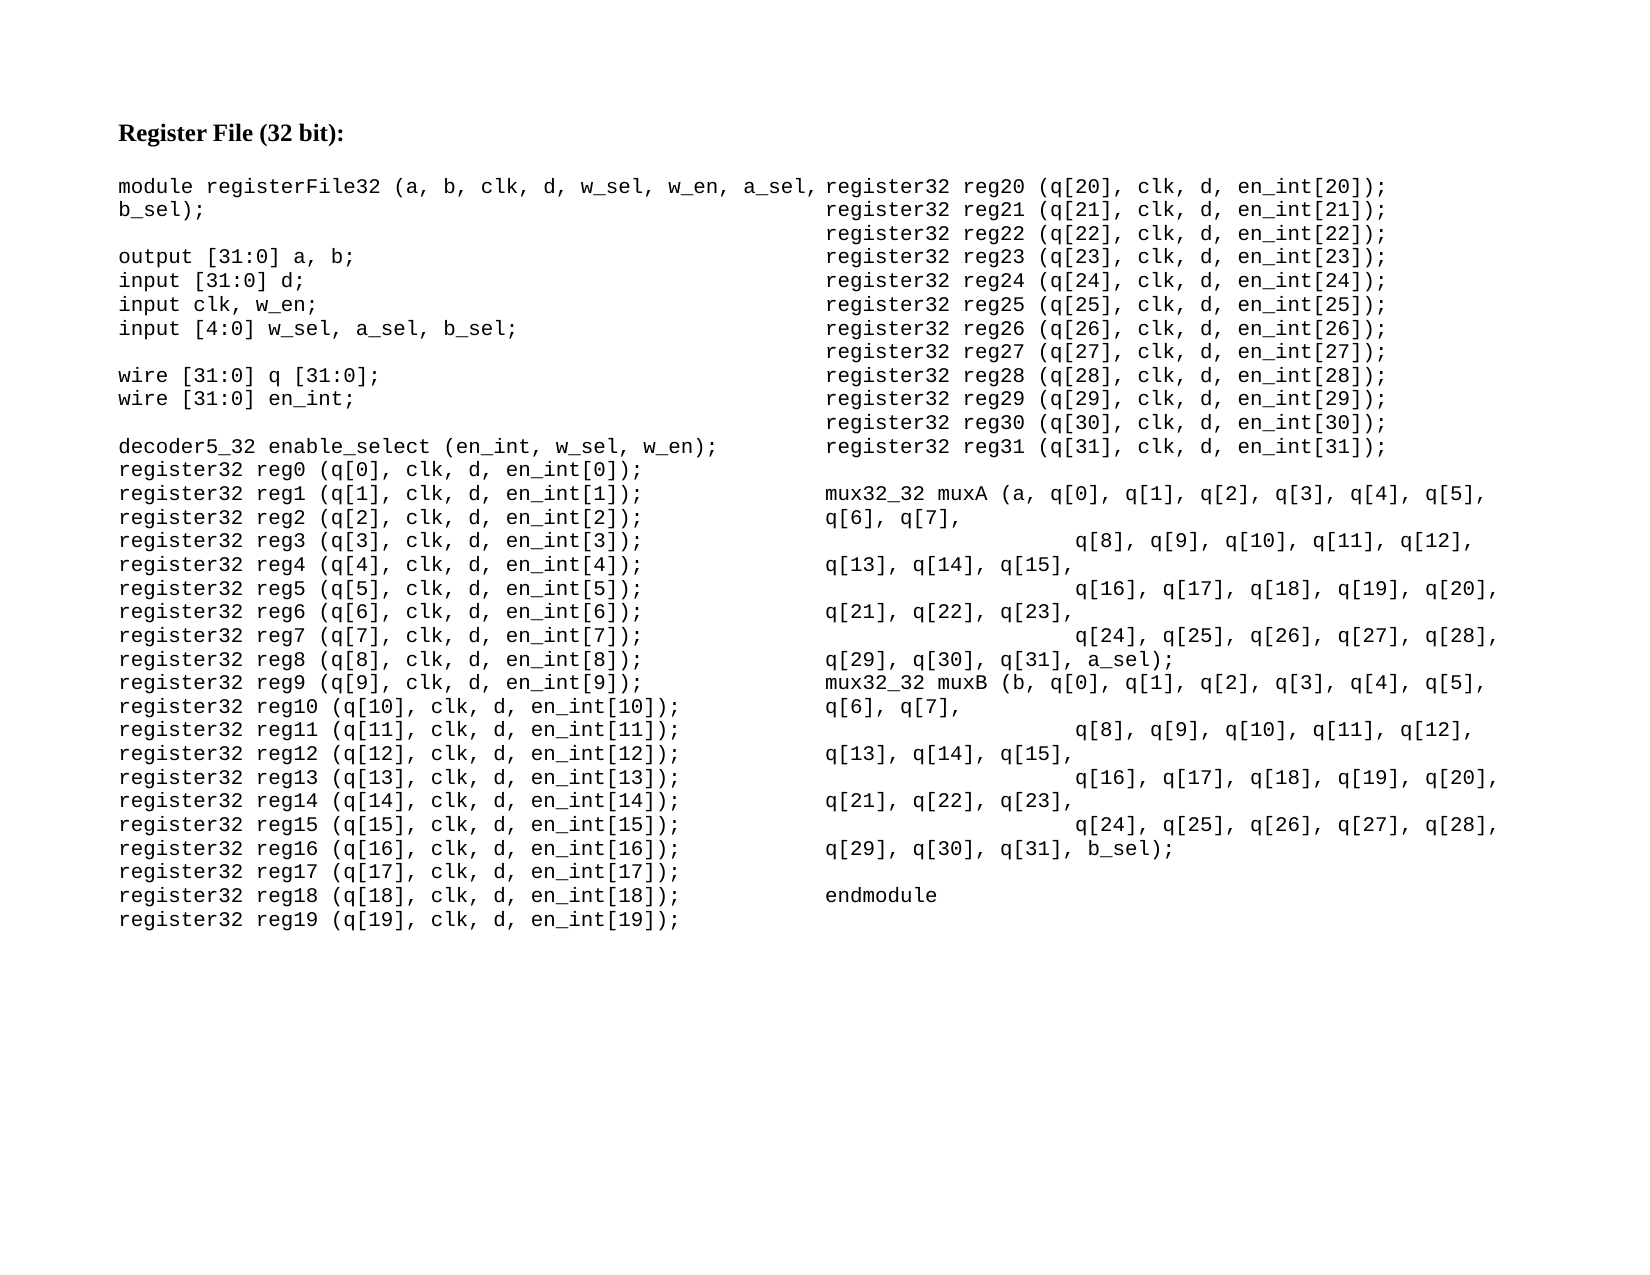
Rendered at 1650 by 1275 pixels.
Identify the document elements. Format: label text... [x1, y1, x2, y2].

text register32 reg2 (q[2], clk, d, en_int[2]); [118, 507, 825, 530]
text register32 reg8 (q[8], clk, d, en_int[8]); [118, 648, 825, 672]
text register32 reg27 (q[27], clk, d, en_int[27]); [825, 341, 1532, 365]
text register32 reg15 (q[15], clk, d, en_int[15]); [118, 814, 825, 838]
text register32 reg17 (q[17], clk, d, en_int[17]); [118, 861, 825, 885]
text register32 reg23 (q[23], clk, d, en_int[23]); [825, 247, 1532, 270]
text endmodule [825, 885, 1532, 909]
text register32 reg4 (q[4], clk, d, en_int[4]); [118, 554, 825, 578]
text register32 reg9 (q[9], clk, d, en_int[9]); [118, 672, 825, 696]
text q[8], q[9], q[10], q[11], q[12], q[13], q[14], q[15], [825, 530, 1532, 578]
text q[24], q[25], q[26], q[27], q[28], q[29], q[30], q[31], b_sel); [825, 814, 1532, 861]
text register32 reg7 (q[7], clk, d, en_int[7]); [118, 625, 825, 648]
text Register File (32 bit): [118, 118, 1532, 147]
text decoder5_32 enable_select (en_int, w_sel, w_en); [118, 436, 825, 459]
text register32 reg0 (q[0], clk, d, en_int[0]); [118, 459, 825, 483]
text register32 reg28 (q[28], clk, d, en_int[28]); [825, 365, 1532, 388]
text register32 reg14 (q[14], clk, d, en_int[14]); [118, 790, 825, 814]
text register32 reg5 (q[5], clk, d, en_int[5]); [118, 578, 825, 601]
text register32 reg30 (q[30], clk, d, en_int[30]); [825, 412, 1532, 436]
text register32 reg13 (q[13], clk, d, en_int[13]); [118, 767, 825, 790]
text register32 reg31 (q[31], clk, d, en_int[31]); [825, 436, 1532, 459]
text mux32_32 muxB (b, q[0], q[1], q[2], q[3], q[4], q[5], q[6], q[7], [825, 672, 1532, 719]
text register32 reg6 (q[6], clk, d, en_int[6]); [118, 601, 825, 625]
text input clk, w_en; [118, 294, 825, 317]
text register32 reg22 (q[22], clk, d, en_int[22]); [825, 223, 1532, 247]
text register32 reg20 (q[20], clk, d, en_int[20]); [825, 176, 1532, 199]
text register32 reg26 (q[26], clk, d, en_int[26]); [825, 317, 1532, 341]
text register32 reg19 (q[19], clk, d, en_int[19]); [118, 909, 825, 932]
text module registerFile32 (a, b, clk, d, w_sel, w_en, a_sel, b_sel); [118, 176, 825, 223]
text q[16], q[17], q[18], q[19], q[20], q[21], q[22], q[23], [825, 578, 1532, 625]
text register32 reg21 (q[21], clk, d, en_int[21]); [825, 199, 1532, 223]
text register32 reg29 (q[29], clk, d, en_int[29]); [825, 388, 1532, 412]
text input [31:0] d; [118, 270, 825, 294]
text register32 reg25 (q[25], clk, d, en_int[25]); [825, 294, 1532, 317]
text input [4:0] w_sel, a_sel, b_sel; [118, 317, 825, 341]
text register32 reg16 (q[16], clk, d, en_int[16]); [118, 838, 825, 861]
text register32 reg24 (q[24], clk, d, en_int[24]); [825, 270, 1532, 294]
text register32 reg3 (q[3], clk, d, en_int[3]); [118, 530, 825, 554]
text wire [31:0] q [31:0]; [118, 365, 825, 388]
text register32 reg10 (q[10], clk, d, en_int[10]); [118, 696, 825, 719]
text q[16], q[17], q[18], q[19], q[20], q[21], q[22], q[23], [825, 767, 1532, 814]
text mux32_32 muxA (a, q[0], q[1], q[2], q[3], q[4], q[5], q[6], q[7], [825, 483, 1532, 530]
text output [31:0] a, b; [118, 247, 825, 270]
text q[24], q[25], q[26], q[27], q[28], q[29], q[30], q[31], a_sel); [825, 625, 1532, 672]
text q[8], q[9], q[10], q[11], q[12], q[13], q[14], q[15], [825, 719, 1532, 767]
text register32 reg12 (q[12], clk, d, en_int[12]); [118, 743, 825, 767]
text register32 reg18 (q[18], clk, d, en_int[18]); [118, 885, 825, 909]
text register32 reg11 (q[11], clk, d, en_int[11]); [118, 719, 825, 743]
text wire [31:0] en_int; [118, 388, 825, 412]
text register32 reg1 (q[1], clk, d, en_int[1]); [118, 483, 825, 507]
